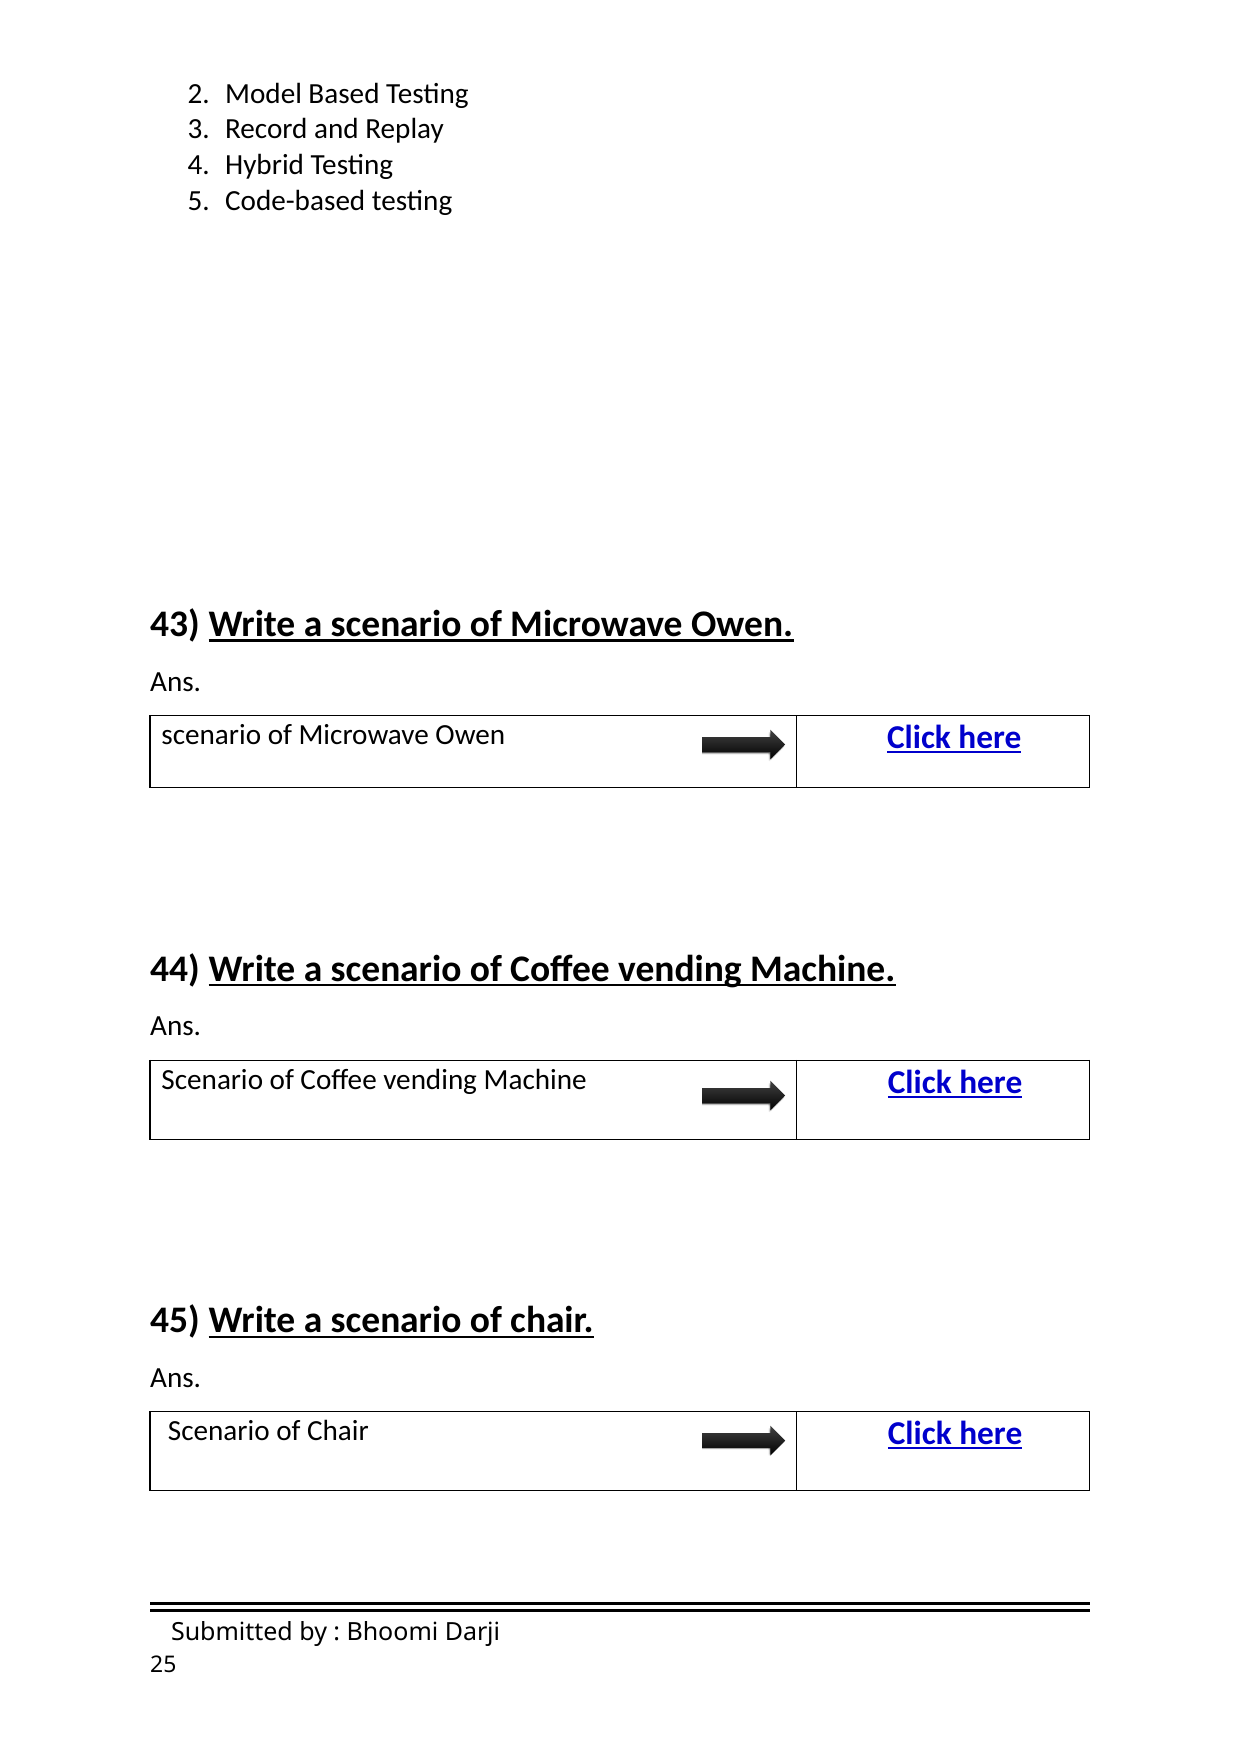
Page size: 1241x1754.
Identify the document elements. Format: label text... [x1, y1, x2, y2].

text Ans. [150, 1007, 1090, 1043]
table_header scenario of Microwave Owen [151, 716, 796, 787]
table_header Click here [797, 1412, 1089, 1490]
list Model Based Testing [187, 75, 1090, 111]
list Code-based testing [187, 182, 1090, 217]
text 44) Write a scenario of Coffee vending Machine. [150, 945, 1090, 991]
list Hybrid Testing [187, 146, 1090, 182]
table_header Click here [797, 1061, 1089, 1138]
text Ans. [150, 663, 1090, 698]
table_header Click here [797, 716, 1089, 787]
table_header Scenario of Chair [151, 1412, 796, 1490]
text 45) Write a scenario of chair. [150, 1296, 1090, 1342]
text Ans. [150, 1359, 1090, 1394]
table_header Scenario of Coffee vending Machine [151, 1061, 796, 1138]
text 43) Write a scenario of Microwave Owen. [150, 600, 1090, 646]
list Record and Replay [187, 111, 1090, 146]
